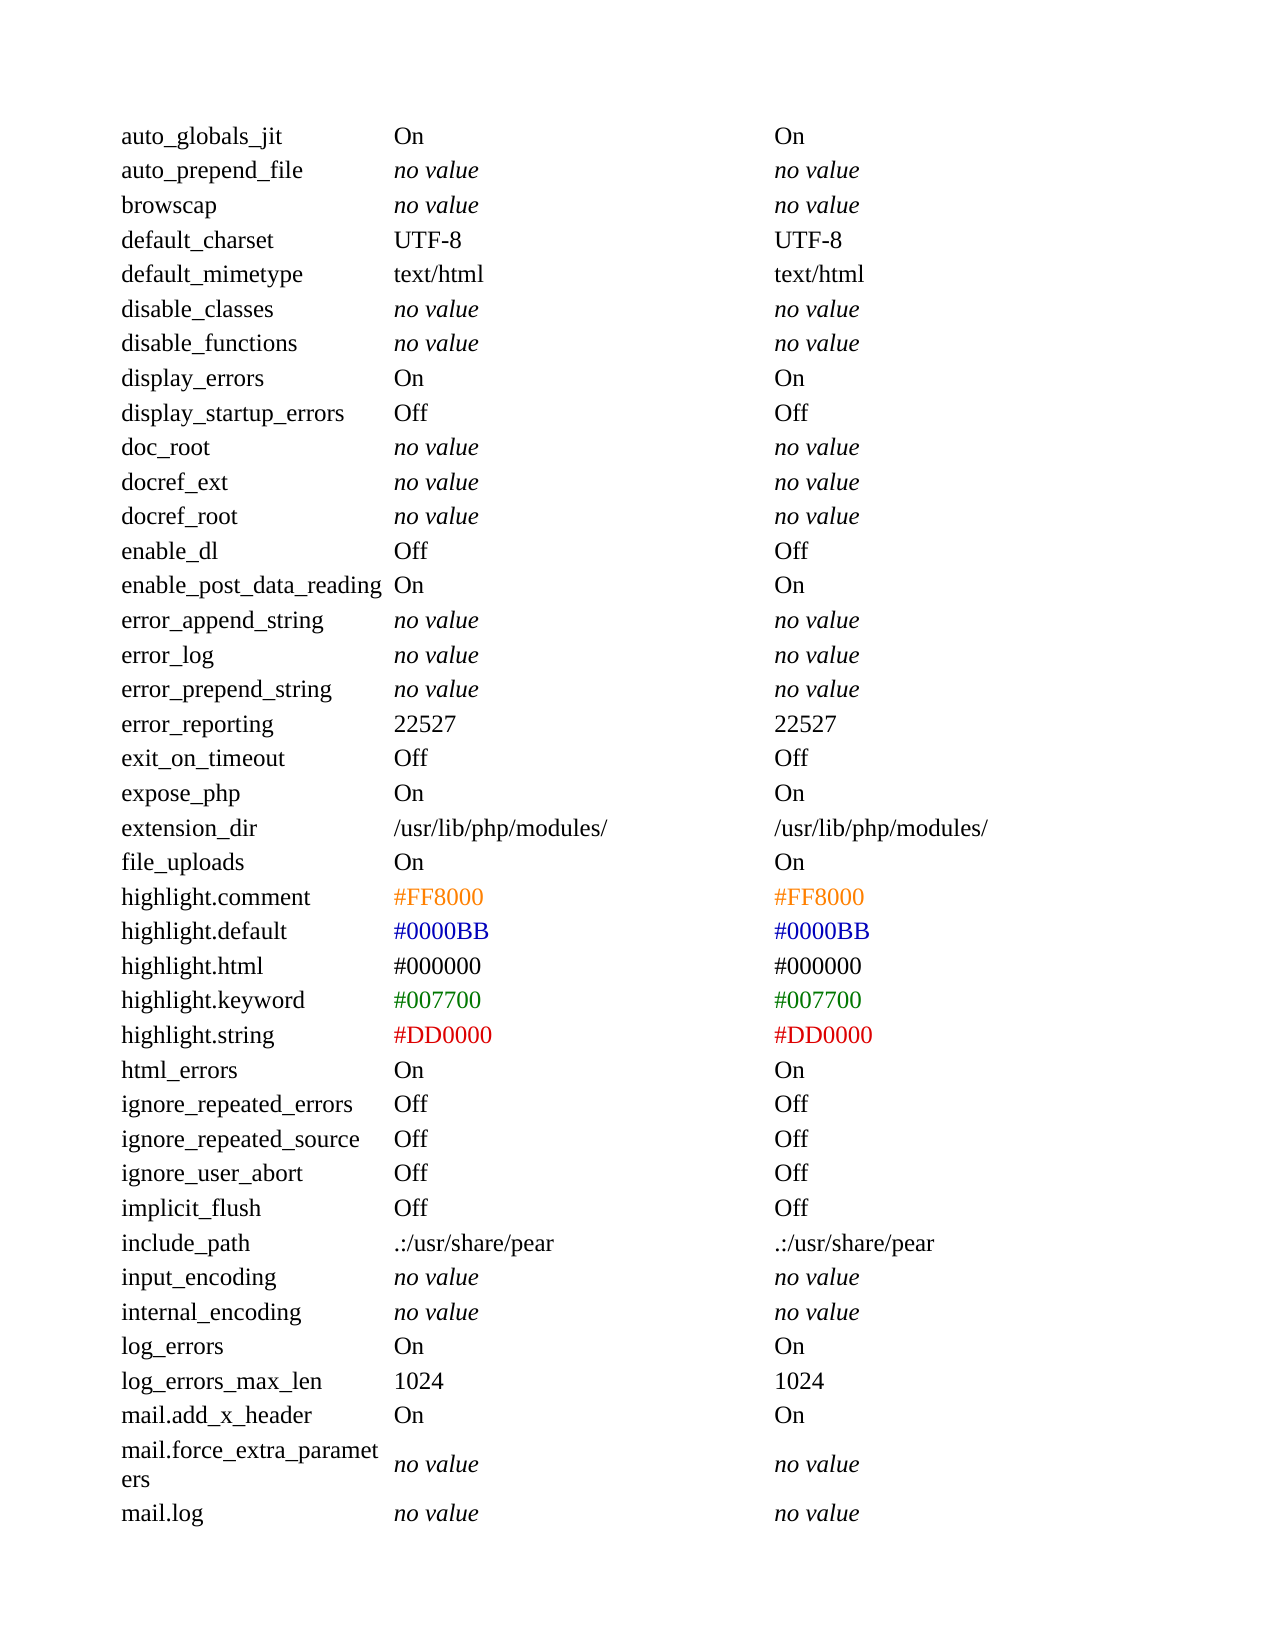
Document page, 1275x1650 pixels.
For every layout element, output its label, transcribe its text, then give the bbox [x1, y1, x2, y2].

table_cell exit_on_timeout [118, 741, 391, 775]
table_cell #0000BB [771, 914, 1157, 948]
table_cell mail.force_extra_parameters [118, 1432, 391, 1496]
table_cell On [391, 1052, 771, 1086]
table_cell input_encoding [118, 1259, 391, 1294]
table_cell enable_post_data_reading [118, 568, 391, 602]
table_cell doc_root [118, 429, 391, 464]
table_cell Off [391, 741, 771, 775]
table_cell Off [771, 395, 1157, 429]
table_cell On [391, 1398, 771, 1432]
table_cell Off [771, 1121, 1157, 1156]
table_cell no value [391, 429, 771, 464]
table_cell highlight.default [118, 914, 391, 948]
table_cell ignore_repeated_errors [118, 1086, 391, 1121]
table_cell text/html [391, 256, 771, 291]
table_cell #0000BB [391, 914, 771, 948]
table_cell #DD0000 [771, 1017, 1157, 1052]
table_cell error_prepend_string [118, 671, 391, 706]
table_cell highlight.html [118, 948, 391, 983]
table_cell disable_functions [118, 326, 391, 360]
table_cell On [771, 568, 1157, 602]
table_cell Off [391, 1086, 771, 1121]
table_cell include_path [118, 1225, 391, 1259]
table_cell no value [391, 499, 771, 533]
table_cell log_errors_max_len [118, 1363, 391, 1398]
table_cell /usr/lib/php/modules/ [771, 810, 1157, 844]
table_cell highlight.string [118, 1017, 391, 1052]
table_cell On [771, 1052, 1157, 1086]
table_cell no value [771, 1294, 1157, 1328]
table_cell On [771, 118, 1157, 153]
table_cell Off [771, 1156, 1157, 1190]
table_cell #FF8000 [771, 879, 1157, 913]
table_cell #000000 [391, 948, 771, 983]
table_cell no value [391, 291, 771, 326]
table_cell auto_globals_jit [118, 118, 391, 153]
table_cell no value [771, 429, 1157, 464]
table_cell On [391, 360, 771, 395]
table_cell log_errors [118, 1329, 391, 1363]
table_cell 1024 [771, 1363, 1157, 1398]
table_cell no value [771, 153, 1157, 187]
table_cell On [391, 775, 771, 810]
table_cell UTF-8 [771, 222, 1157, 256]
table_cell no value [771, 637, 1157, 671]
table_cell display_startup_errors [118, 395, 391, 429]
table_cell On [391, 118, 771, 153]
table_cell no value [391, 1432, 771, 1496]
table_cell no value [391, 1294, 771, 1328]
table_cell #000000 [771, 948, 1157, 983]
table_cell highlight.comment [118, 879, 391, 913]
table_cell default_charset [118, 222, 391, 256]
table_cell no value [771, 602, 1157, 637]
table_cell #FF8000 [391, 879, 771, 913]
table_cell no value [771, 291, 1157, 326]
table_cell On [771, 844, 1157, 879]
table_cell #007700 [771, 983, 1157, 1017]
table_cell display_errors [118, 360, 391, 395]
table_cell highlight.keyword [118, 983, 391, 1017]
table_cell no value [771, 671, 1157, 706]
table_cell error_reporting [118, 706, 391, 741]
table_cell internal_encoding [118, 1294, 391, 1328]
table_cell no value [391, 1496, 771, 1530]
table_cell On [391, 844, 771, 879]
table_cell On [391, 568, 771, 602]
table_cell no value [771, 1432, 1157, 1496]
table_cell default_mimetype [118, 256, 391, 291]
table_cell .:/usr/share/pear [771, 1225, 1157, 1259]
table_cell no value [391, 464, 771, 498]
table_cell mail.add_x_header [118, 1398, 391, 1432]
table_cell Off [771, 741, 1157, 775]
table_cell expose_php [118, 775, 391, 810]
table_cell .:/usr/share/pear [391, 1225, 771, 1259]
table_cell #007700 [391, 983, 771, 1017]
table_cell ignore_repeated_source [118, 1121, 391, 1156]
table_cell #DD0000 [391, 1017, 771, 1052]
table_cell Off [391, 1156, 771, 1190]
table_cell 22527 [391, 706, 771, 741]
table_cell no value [391, 326, 771, 360]
table_cell extension_dir [118, 810, 391, 844]
table_cell text/html [771, 256, 1157, 291]
table_cell no value [391, 602, 771, 637]
table_cell no value [391, 637, 771, 671]
table_cell html_errors [118, 1052, 391, 1086]
table_cell mail.log [118, 1496, 391, 1530]
table_cell On [771, 775, 1157, 810]
table_cell Off [771, 1086, 1157, 1121]
table_cell Off [391, 1190, 771, 1225]
table_cell browscap [118, 187, 391, 222]
table_cell file_uploads [118, 844, 391, 879]
table_cell no value [771, 1496, 1157, 1530]
table_cell On [771, 360, 1157, 395]
table_cell ignore_user_abort [118, 1156, 391, 1190]
table_cell On [771, 1398, 1157, 1432]
table_cell On [391, 1329, 771, 1363]
table_cell enable_dl [118, 533, 391, 568]
table_cell error_log [118, 637, 391, 671]
table_cell no value [391, 1259, 771, 1294]
table_cell disable_classes [118, 291, 391, 326]
table_cell error_append_string [118, 602, 391, 637]
table_cell Off [391, 533, 771, 568]
table_cell 1024 [391, 1363, 771, 1398]
table_cell On [771, 1329, 1157, 1363]
table_cell auto_prepend_file [118, 153, 391, 187]
table_cell implicit_flush [118, 1190, 391, 1225]
table_cell no value [391, 153, 771, 187]
table_cell no value [771, 499, 1157, 533]
table_cell no value [771, 326, 1157, 360]
table_cell docref_root [118, 499, 391, 533]
table_cell Off [391, 1121, 771, 1156]
table_cell no value [391, 671, 771, 706]
table_cell Off [771, 533, 1157, 568]
table_cell Off [391, 395, 771, 429]
table_cell no value [391, 187, 771, 222]
table_cell 22527 [771, 706, 1157, 741]
table_cell docref_ext [118, 464, 391, 498]
table_cell no value [771, 1259, 1157, 1294]
table_cell no value [771, 187, 1157, 222]
table_cell no value [771, 464, 1157, 498]
table_cell /usr/lib/php/modules/ [391, 810, 771, 844]
table_cell Off [771, 1190, 1157, 1225]
table_cell UTF-8 [391, 222, 771, 256]
